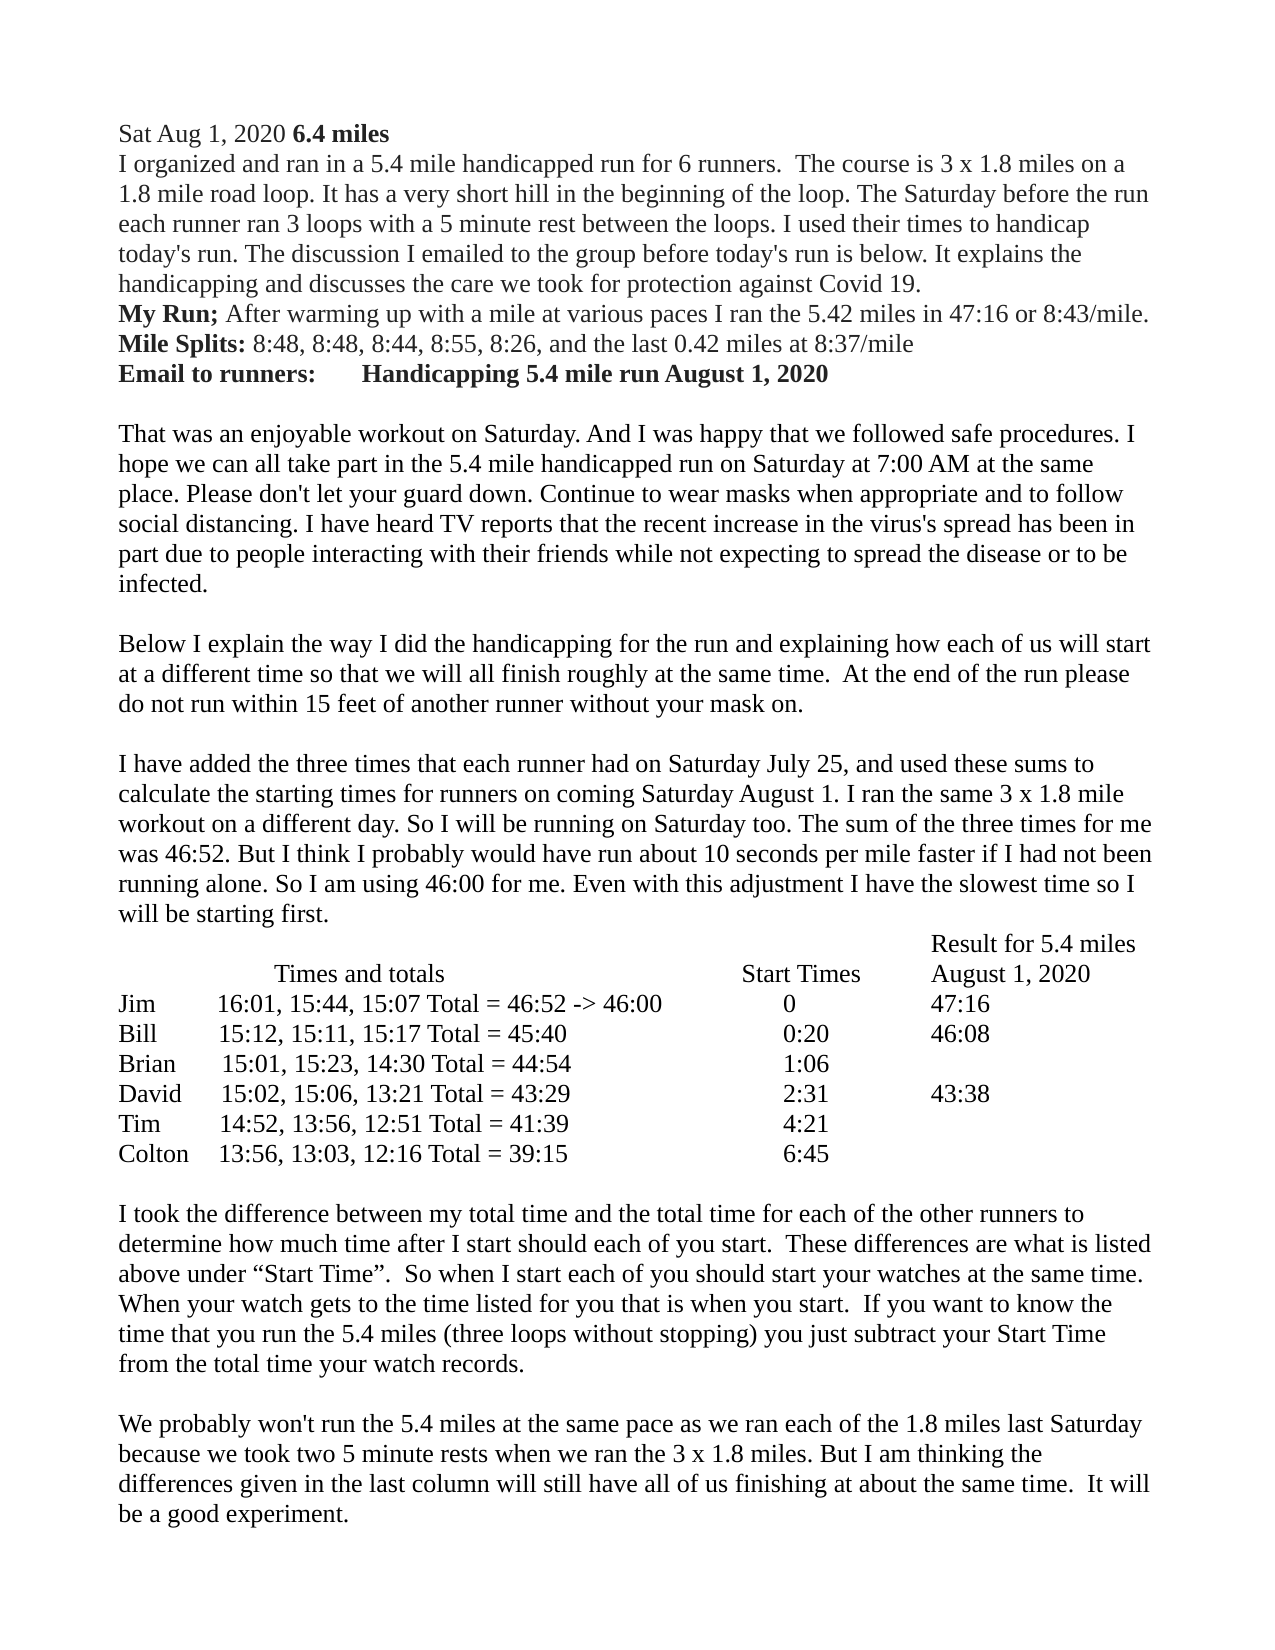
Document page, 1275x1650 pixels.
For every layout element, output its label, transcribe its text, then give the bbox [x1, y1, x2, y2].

text Sat Aug 1, 2020 6.4 miles [118, 118, 1161, 148]
text That was an enjoyable workout on Saturday. And I was happy that we followed safe procedures. I hope we can all take part in the 5.4 mile handicapped run on Saturday at 7:00 AM at the same place. Please don't let your guard down. Continue to wear masks when appropriate and to follow social distancing. I have heard TV reports that the recent increase in the virus's spread has been in part due to people interacting with their friends while not expecting to spread the disease or to be infected. [118, 418, 1157, 598]
text Brian 15:01, 15:23, 14:30 Total = 44:54 1:06 [118, 1048, 1157, 1078]
text I organized and ran in a 5.4 mile handicapped run for 6 runners. The course is 3 x 1.8 miles on a 1.8 mile road loop. It has a very short hill in the beginning of the loop. The Saturday before the run each runner ran 3 loops with a 5 minute rest between the loops. I used their times to handicap today's run. The discussion I emailed to the group before today's run is below. It explains the handicapping and discusses the care we took for protection against Covid 19. [118, 148, 1161, 298]
text Times and totals Start Times August 1, 2020 [118, 958, 1157, 988]
text Colton 13:56, 13:03, 12:16 Total = 39:15 6:45 [118, 1138, 1157, 1168]
text My Run; After warming up with a mile at various paces I ran the 5.42 miles in 47:16 or 8:43/mile. [118, 298, 1161, 328]
text Bill 15:12, 15:11, 15:17 Total = 45:40 0:20 46:08 [118, 1018, 1157, 1048]
text I took the difference between my total time and the total time for each of the other runners to determine how much time after I start should each of you start. These differences are what is listed above under “Start Time”. So when I start each of you should start your watches at the same time. When your watch gets to the time listed for you that is when you start. If you want to know the time that you run the 5.4 miles (three loops without stopping) you just subtract your Start Time from the total time your watch records. [118, 1198, 1157, 1378]
text David 15:02, 15:06, 13:21 Total = 43:29 2:31 43:38 [118, 1078, 1157, 1108]
text Result for 5.4 miles [118, 928, 1157, 958]
text Tim 14:52, 13:56, 12:51 Total = 41:39 4:21 [118, 1108, 1157, 1138]
text I have added the three times that each runner had on Saturday July 25, and used these sums to calculate the starting times for runners on coming Saturday August 1. I ran the same 3 x 1.8 mile workout on a different day. So I will be running on Saturday too. The sum of the three times for me was 46:52. But I think I probably would have run about 10 seconds per mile faster if I had not been running alone. So I am using 46:00 for me. Even with this adjustment I have the slowest time so I will be starting first. [118, 748, 1157, 928]
text We probably won't run the 5.4 miles at the same pace as we ran each of the 1.8 miles last Saturday because we took two 5 minute rests when we ran the 3 x 1.8 miles. But I am thinking the differences given in the last column will still have all of us finishing at about the same time. It will be a good experiment. [118, 1408, 1157, 1528]
text Below I explain the way I did the handicapping for the run and explaining how each of us will start at a different time so that we will all finish roughly at the same time. At the end of the run please do not run within 15 feet of another runner without your mask on. [118, 628, 1157, 718]
text Jim 16:01, 15:44, 15:07 Total = 46:52 -> 46:00 0 47:16 [118, 988, 1157, 1018]
text Email to runners: Handicapping 5.4 mile run August 1, 2020 [118, 358, 1161, 388]
text Mile Splits: 8:48, 8:48, 8:44, 8:55, 8:26, and the last 0.42 miles at 8:37/mile [118, 328, 1161, 358]
